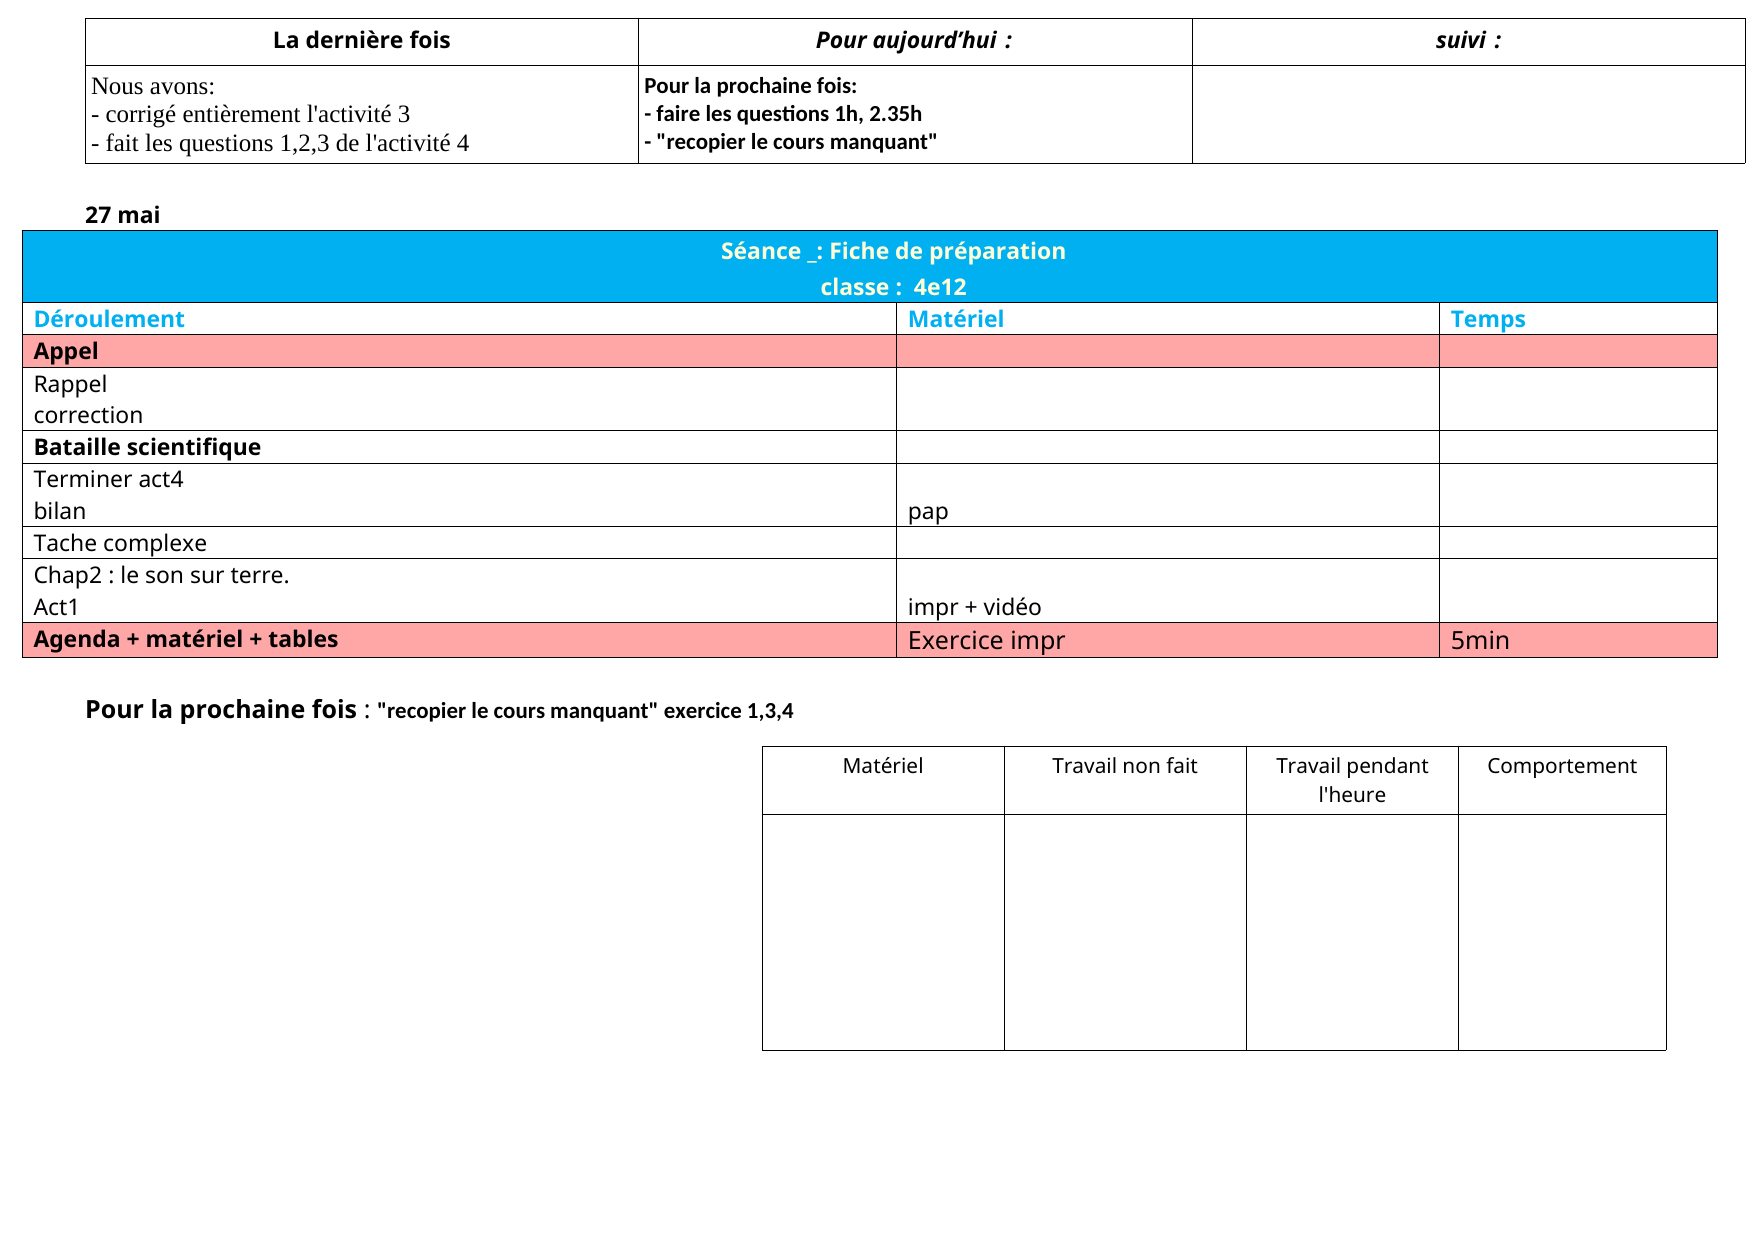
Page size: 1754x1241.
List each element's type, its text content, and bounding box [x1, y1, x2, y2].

table_cell [897, 335, 1439, 367]
table_cell [1005, 815, 1246, 1049]
table_cell Bataille scientifique [23, 431, 896, 462]
table_cell Temps [1440, 303, 1717, 334]
table_header Travail non fait [1005, 747, 1246, 814]
table_cell [1247, 815, 1458, 1049]
table_cell Exercice impr [897, 623, 1439, 657]
table_cell [1440, 559, 1717, 622]
table_header Pour aujourd’hui : [639, 19, 1192, 65]
table_cell [1459, 815, 1666, 1049]
table_cell Terminer act4 bilan [23, 464, 896, 526]
table_cell Tache complexe [23, 527, 896, 558]
text 27 mai [85, 199, 1754, 230]
table_cell Chap2 : le son sur terre. Act1 [23, 559, 896, 622]
table_cell [1440, 335, 1717, 367]
table_cell [1440, 431, 1717, 462]
table_header Séance _: Fiche de préparation classe : 4e12 [23, 231, 1717, 302]
table_cell [1440, 464, 1717, 526]
table_cell [1440, 527, 1717, 558]
table_cell impr + vidéo [897, 559, 1439, 622]
table_cell Déroulement [23, 303, 896, 334]
text Pour la prochaine fois : "recopier le cours manquant" exercice 1,3,4 [85, 692, 1745, 726]
table_cell Matériel [897, 303, 1439, 334]
table_cell Agenda + matériel + tables [23, 623, 896, 657]
table_header Travail pendant l'heure [1247, 747, 1458, 814]
table_header suivi : [1193, 19, 1745, 65]
table_cell [897, 431, 1439, 462]
table_header Comportement [1459, 747, 1666, 814]
table_cell 5min [1440, 623, 1717, 657]
table_cell Nous avons: - corrigé entièrement l'activité 3 - fait les questions 1,2,3 de l'activité 4 [86, 66, 638, 163]
table_header La dernière fois [86, 19, 638, 65]
table_cell [1440, 368, 1717, 430]
table_cell [897, 368, 1439, 430]
table_header Matériel [763, 747, 1004, 814]
table_cell [1193, 66, 1745, 163]
table_cell Pour la prochaine fois: - faire les questions 1h, 2.35h - "recopier le cours manquant" [639, 66, 1192, 163]
table_cell Rappel correction [23, 368, 896, 430]
table_cell [763, 815, 1004, 1049]
table_cell pap [897, 464, 1439, 526]
table_cell Appel [23, 335, 896, 367]
table_cell [897, 527, 1439, 558]
